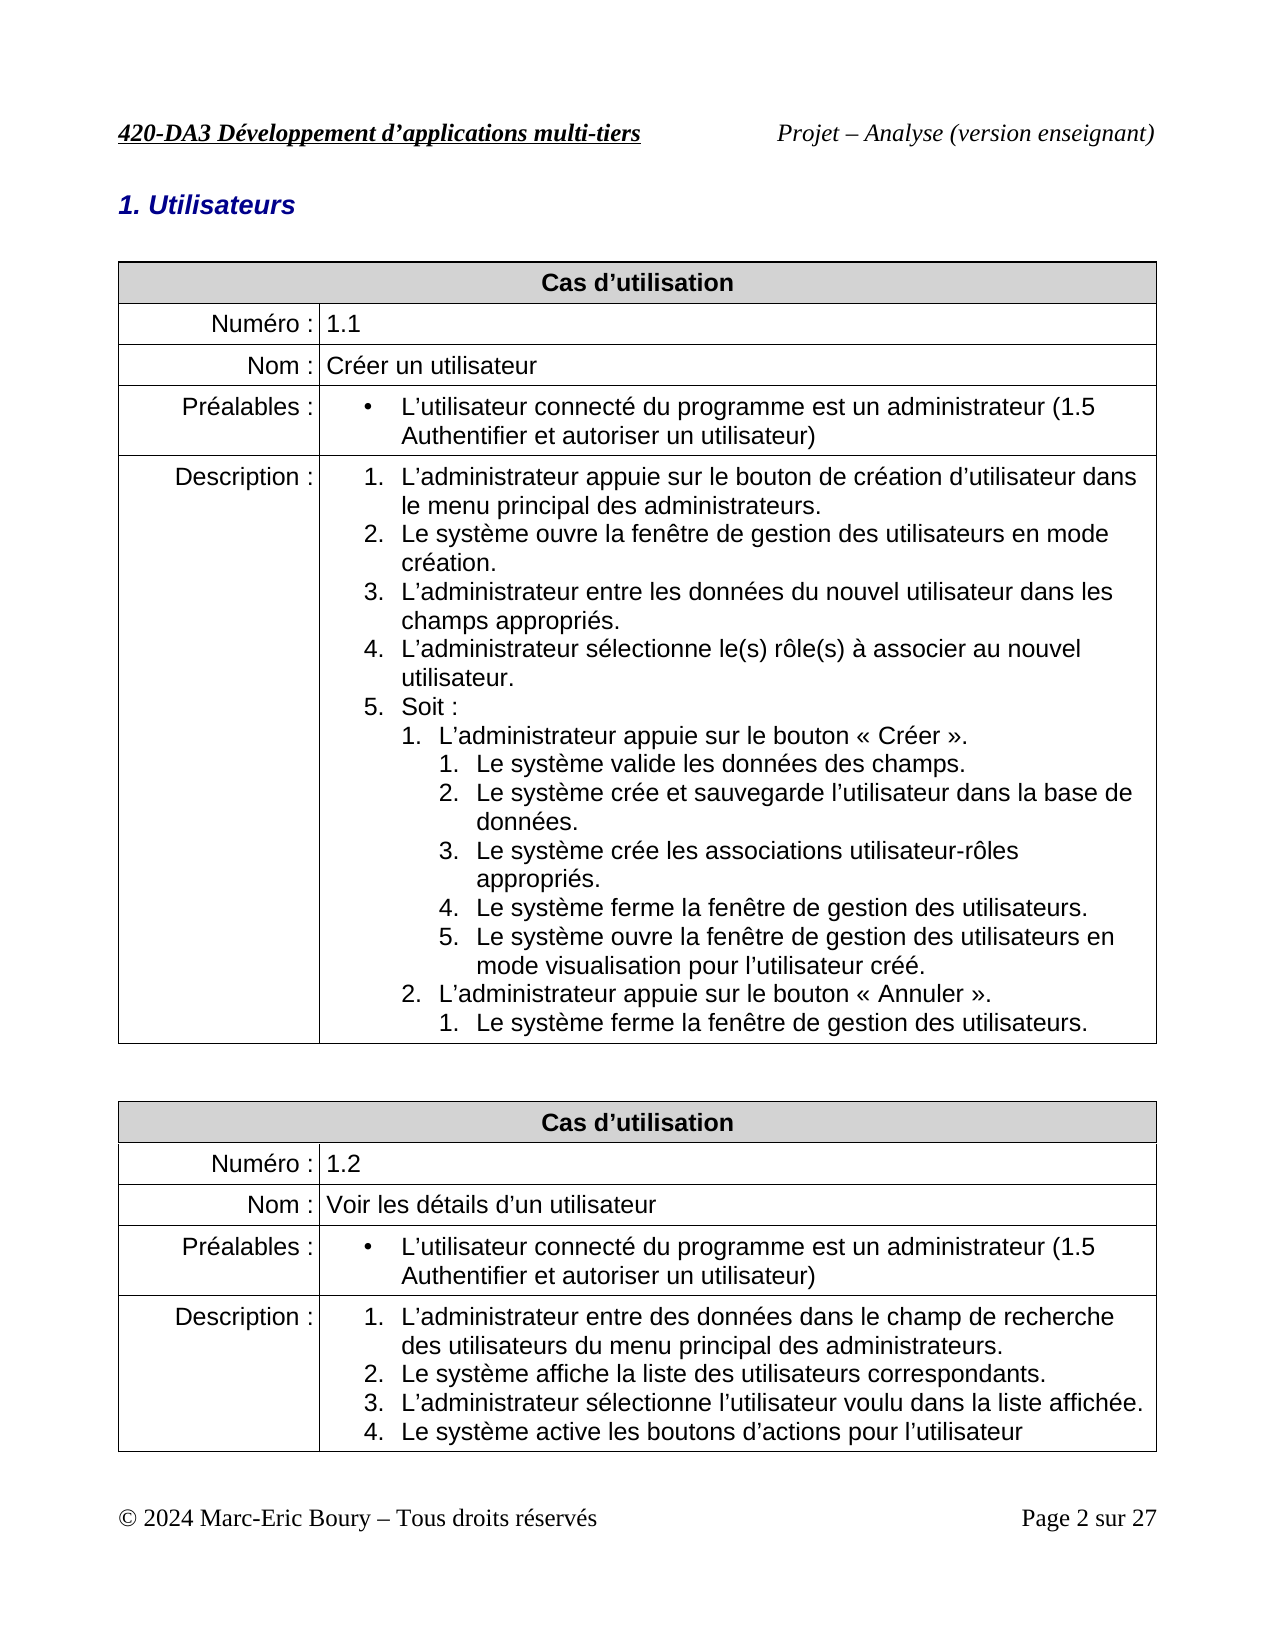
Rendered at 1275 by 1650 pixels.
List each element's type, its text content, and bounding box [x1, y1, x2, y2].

table_cell 1.2 [320, 1144, 1156, 1184]
table_cell Description : [119, 1296, 319, 1451]
table_header Cas d’utilisation [119, 263, 1156, 303]
subtitle 1. Utilisateurs [118, 189, 1157, 220]
table_cell L’utilisateur connecté du programme est un administrateur (1.5 Authentifier et autoriser un utilisateur) [320, 1226, 1156, 1295]
table_cell Numéro : [119, 1144, 319, 1184]
table_cell L’administrateur appuie sur le bouton de création d’utilisateur dans le menu principal des administrateurs. Le système ouvre la fenêtre de gestion des utilisateurs en mode création. L’administrateur entre les données du nouvel utilisateur dans les champs appropriés. L’administrateur sélectionne le(s) rôle(s) à associer au nouvel utilisateur. Soit : L’administrateur appuie sur le bouton « Créer ». Le système valide les données des champs. Le système crée et sauvegarde l’utilisateur dans la base de données. Le système crée les associations utilisateur-rôles appropriés. Le système ferme la fenêtre de gestion des utilisateurs. Le système ouvre la fenêtre de gestion des utilisateurs en mode visualisation pour l’utilisateur créé. L’administrateur appuie sur le bouton « Annuler ». Le système ferme la fenêtre de gestion des utilisateurs. [320, 456, 1156, 1043]
table_cell Description : [119, 456, 319, 1043]
table_cell Voir les détails d’un utilisateur [320, 1185, 1156, 1225]
table_cell Préalables : [119, 1226, 319, 1295]
table_cell Créer un utilisateur [320, 345, 1156, 385]
table_cell Nom : [119, 345, 319, 385]
table_cell L’administrateur entre des données dans le champ de recherche des utilisateurs du menu principal des administrateurs. Le système affiche la liste des utilisateurs correspondants. L’administrateur sélectionne l’utilisateur voulu dans la liste affichée. Le système active les boutons d’actions pour l’utilisateur [320, 1296, 1156, 1451]
table_cell Numéro : [119, 304, 319, 344]
table_cell 1.1 [320, 304, 1156, 344]
table_cell L’utilisateur connecté du programme est un administrateur (1.5 Authentifier et autoriser un utilisateur) [320, 386, 1156, 455]
table_cell Nom : [119, 1185, 319, 1225]
table_cell Préalables : [119, 386, 319, 455]
table_header Cas d’utilisation [119, 1102, 1156, 1142]
